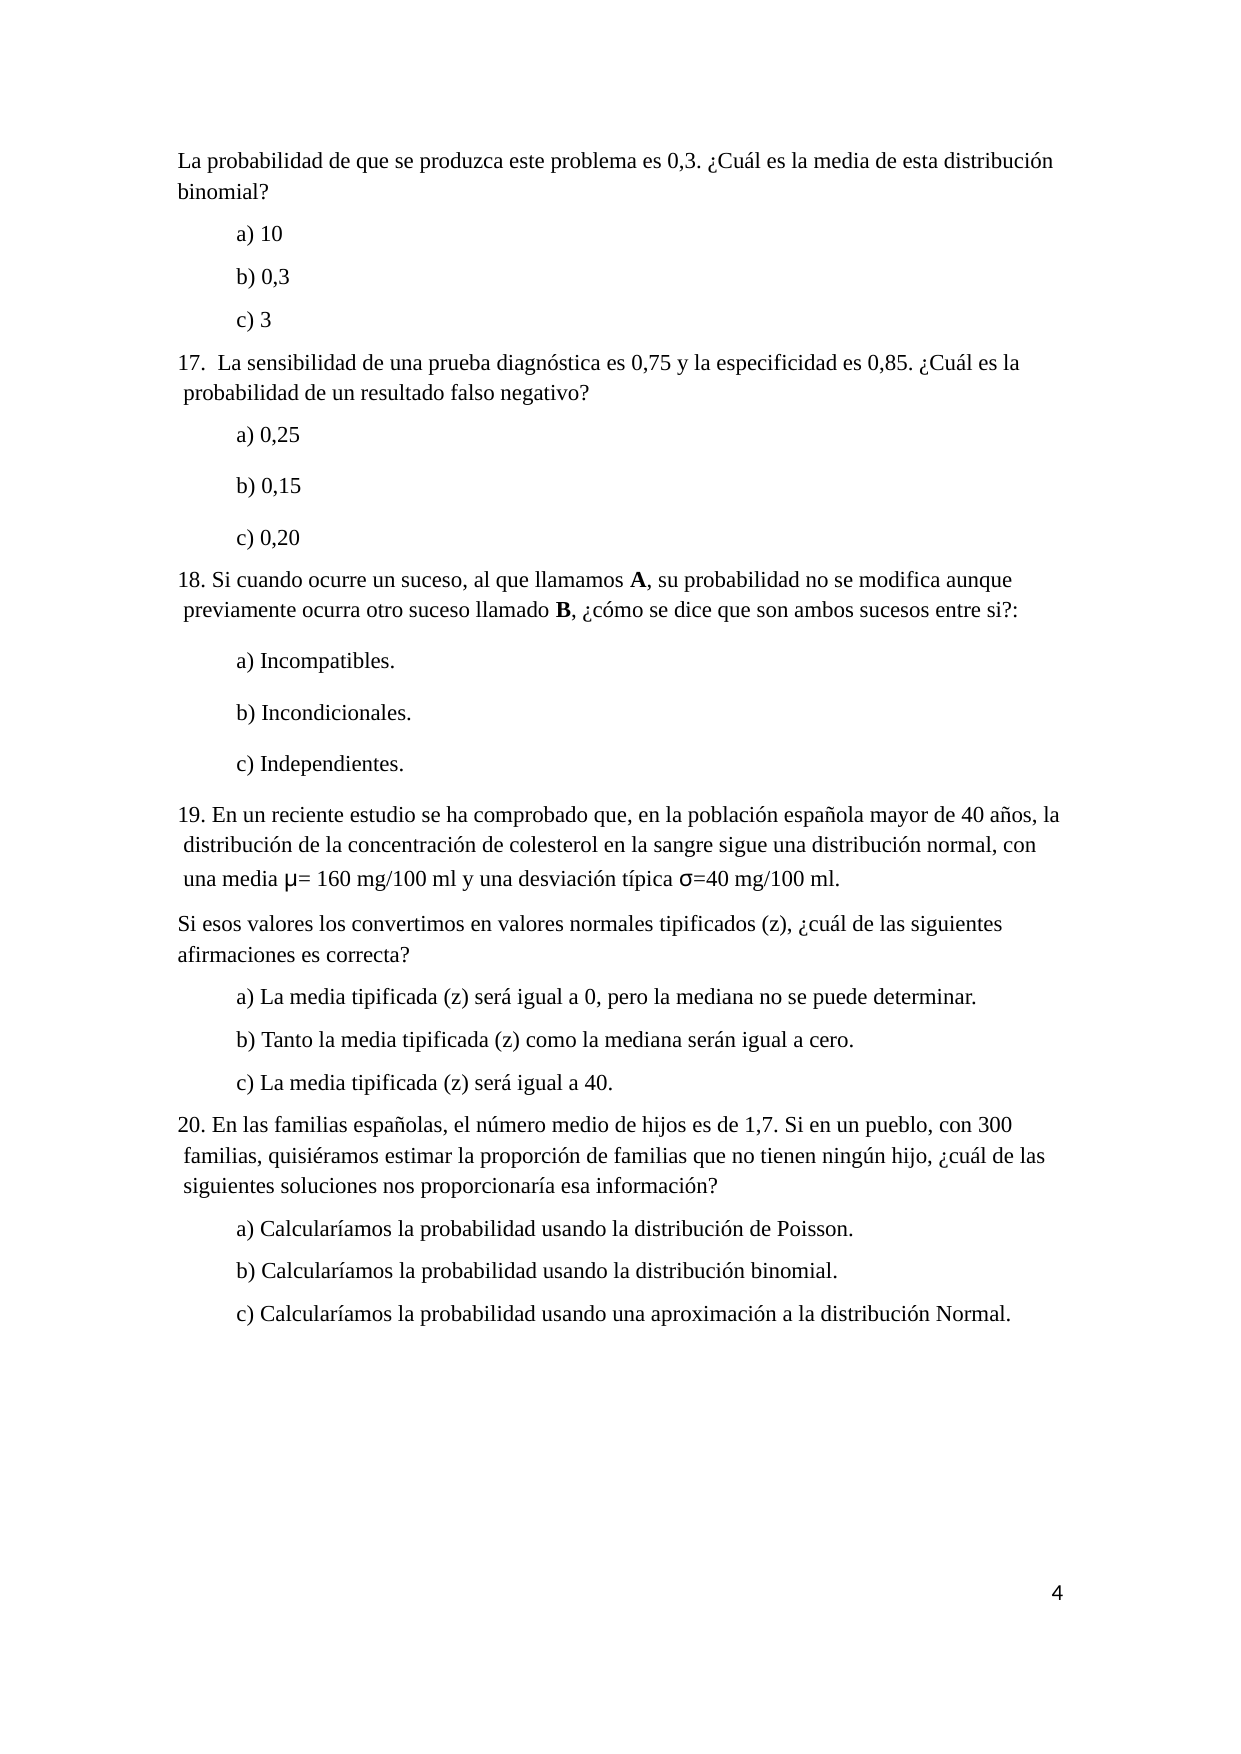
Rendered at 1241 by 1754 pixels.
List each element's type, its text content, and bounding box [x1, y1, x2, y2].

list Calcularíamos la probabilidad usando la distribución de Poisson. [236, 1214, 1063, 1241]
list En un reciente estudio se ha comprobado que, en la población española mayor de 40 años, la distribución de la concentración de colesterol en la sangre sigue una distribución normal, con una media μ= 160 mg/100 ml y una desviación típica σ=40 mg/100 ml. [177, 801, 1063, 893]
list 0,3 [236, 263, 1063, 289]
text La probabilidad de que se produzca este problema es 0,3. ¿Cuál es la media de esta distribución binomial? [177, 148, 1063, 204]
list Calcularíamos la probabilidad usando la distribución binomial. [236, 1257, 1063, 1284]
list 10 [236, 221, 1063, 247]
list La media tipificada (z) será igual a 40. [236, 1069, 1063, 1095]
list 0,15 [236, 473, 1063, 499]
list Incompatibles. [236, 648, 1063, 674]
list 3 [236, 306, 1063, 332]
list Calcularíamos la probabilidad usando una aproximación a la distribución Normal. [236, 1300, 1063, 1326]
list 0,25 [236, 422, 1063, 448]
list 0,20 [236, 524, 1063, 550]
list Si cuando ocurre un suceso, al que llamamos A, su probabilidad no se modifica aunque previamente ocurra otro suceso llamado B, ¿cómo se dice que son ambos sucesos entre si?: [177, 566, 1063, 623]
list La sensibilidad de una prueba diagnóstica es 0,75 y la especificidad es 0,85. ¿Cuál es la probabilidad de un resultado falso negativo? [177, 349, 1063, 405]
list En las familias españolas, el número medio de hijos es de 1,7. Si en un pueblo, con 300 familias, quisiéramos estimar la proporción de familias que no tienen ningún hijo, ¿cuál de las siguientes soluciones nos proporcionaría esa información? [177, 1111, 1063, 1198]
list La media tipificada (z) será igual a 0, pero la mediana no se puede determinar. [236, 983, 1063, 1010]
text Si esos valores los convertimos en valores normales tipificados (z), ¿cuál de las siguientes afirmaciones es correcta? [177, 910, 1063, 967]
list Independientes. [236, 750, 1063, 776]
list Tanto la media tipificada (z) como la mediana serán igual a cero. [236, 1026, 1063, 1052]
list Incondicionales. [236, 699, 1063, 725]
